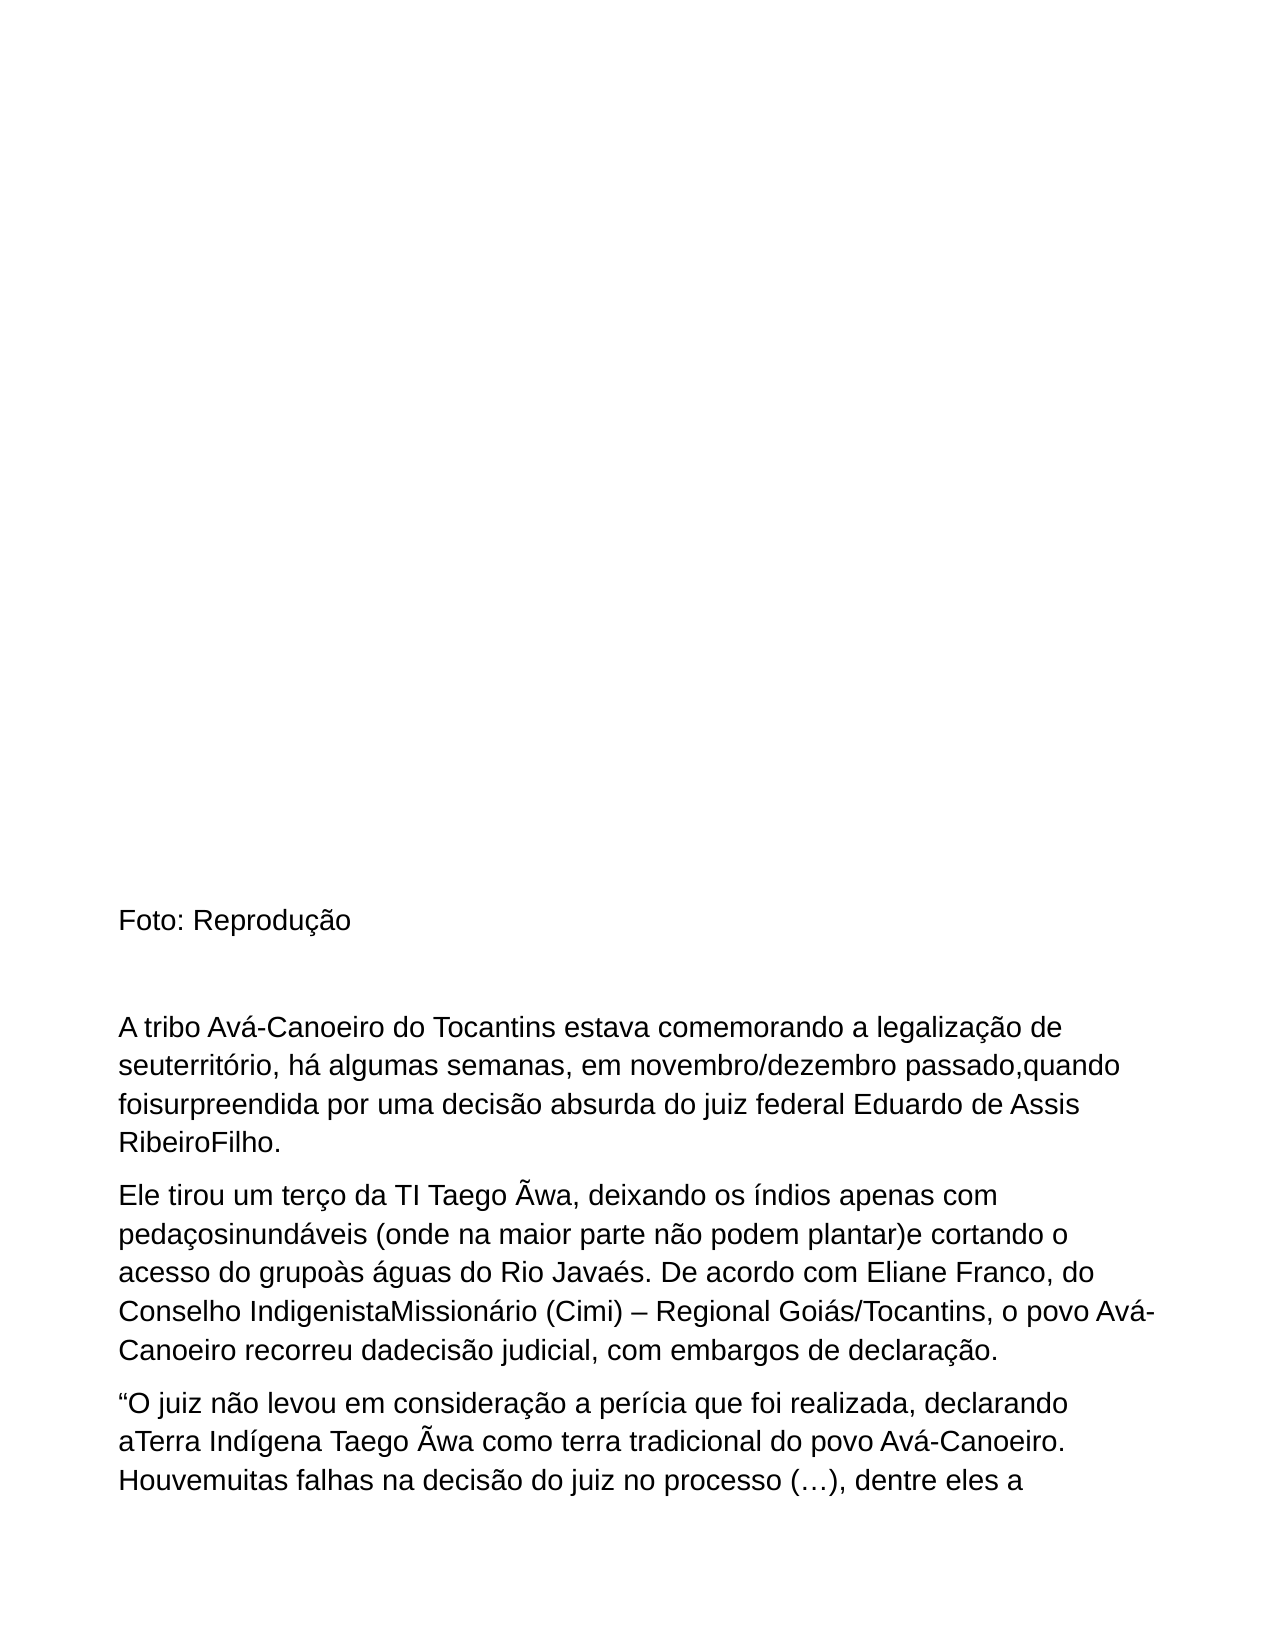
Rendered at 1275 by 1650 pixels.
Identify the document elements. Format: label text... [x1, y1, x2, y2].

text “O juiz não levou em consideração a perícia que foi realizada, declarando aTerra Indígena Taego Ãwa como terra tradicional do povo Avá-Canoeiro. Houvemuitas falhas na decisão do juiz no processo (…), dentre eles a [118, 1386, 1157, 1496]
text Ele tirou um terço da TI Taego Ãwa, deixando os índios apenas com pedaçosinundáveis (onde na maior parte não podem plantar)e cortando o acesso do grupoàs águas do Rio Javaés. De acordo com Eliane Franco, do Conselho IndigenistaMissionário (Cimi) – Regional Goiás/Tocantins, o povo Avá-Canoeiro recorreu dadecisão judicial, com embargos de declaração. [118, 1178, 1157, 1366]
text Foto: Reprodução [118, 903, 1157, 937]
text A tribo Avá-Canoeiro do Tocantins estava comemorando a legalização de seuterritório, há algumas semanas, em novembro/dezembro passado,quando foisurpreendida por uma decisão absurda do juiz federal Eduardo de Assis RibeiroFilho. [118, 1010, 1157, 1159]
